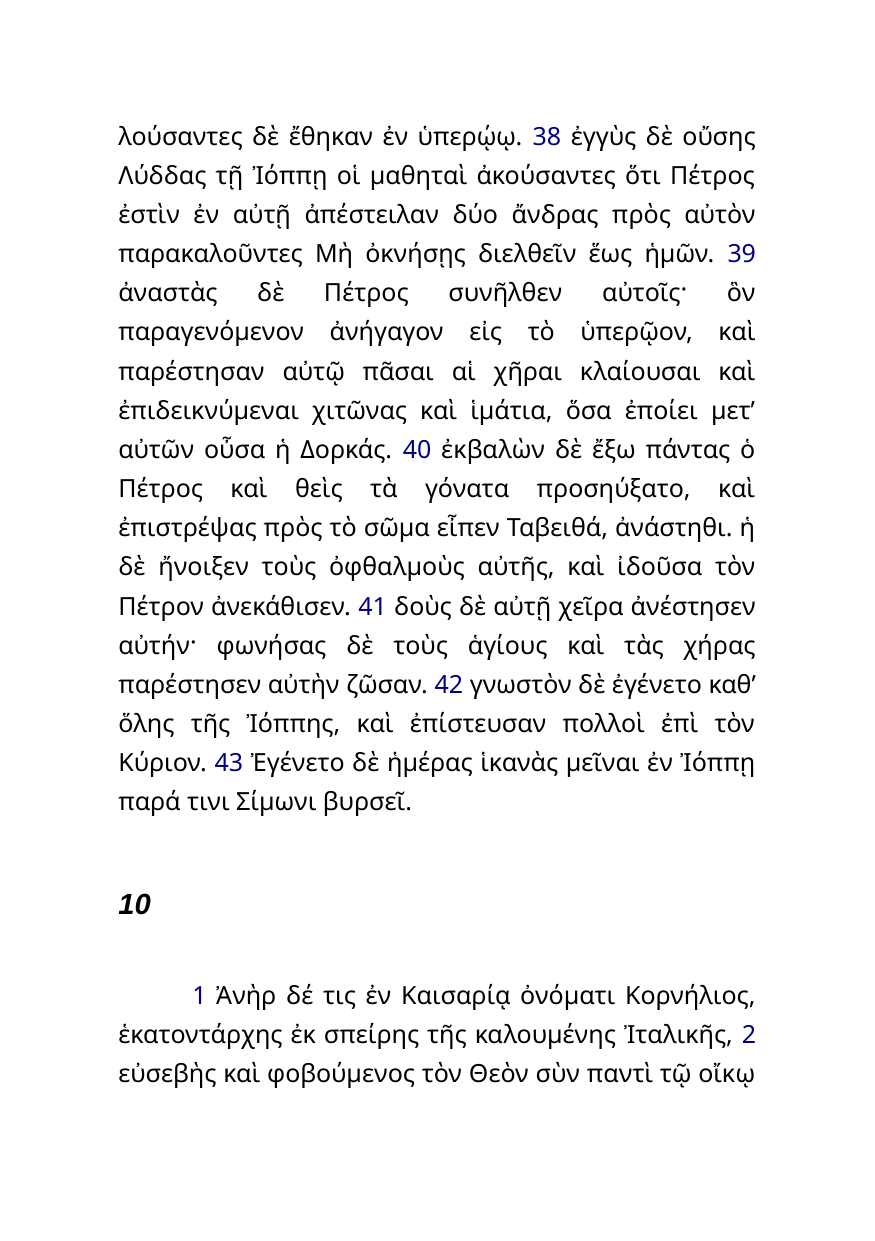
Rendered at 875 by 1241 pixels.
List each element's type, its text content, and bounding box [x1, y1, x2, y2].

subtitle 10 [118, 887, 756, 921]
text λούσαντες δὲ ἔθηκαν ἐν ὑπερῴῳ. 38 ἐγγὺς δὲ οὔσης Λύδδας τῇ Ἰόππῃ οἱ μαθηταὶ ἀκούσαντες ὅτι Πέτρος ἐστὶν ἐν αὐτῇ ἀπέστειλαν δύο ἄνδρας πρὸς αὐτὸν παρακαλοῦντες Μὴ ὀκνήσῃς διελθεῖν ἕως ἡμῶν. 39 ἀναστὰς δὲ Πέτρος συνῆλθεν αὐτοῖς· ὃν παραγενόμενον ἀνήγαγον εἰς τὸ ὑπερῷον, καὶ παρέστησαν αὐτῷ πᾶσαι αἱ χῆραι κλαίουσαι καὶ ἐπιδεικνύμεναι χιτῶνας καὶ ἱμάτια, ὅσα ἐποίει μετ’ αὐτῶν οὖσα ἡ Δορκάς. 40 ἐκβαλὼν δὲ ἔξω πάντας ὁ Πέτρος καὶ θεὶς τὰ γόνατα προσηύξατο, καὶ ἐπιστρέψας πρὸς τὸ σῶμα εἶπεν Ταβειθά, ἀνάστηθι. ἡ δὲ ἤνοιξεν τοὺς ὀφθαλμοὺς αὐτῆς, καὶ ἰδοῦσα τὸν Πέτρον ἀνεκάθισεν. 41 δοὺς δὲ αὐτῇ χεῖρα ἀνέστησεν αὐτήν· φωνήσας δὲ τοὺς ἁγίους καὶ τὰς χήρας παρέστησεν αὐτὴν ζῶσαν. 42 γνωστὸν δὲ ἐγένετο καθ’ ὅλης τῆς Ἰόππης, καὶ ἐπίστευσαν πολλοὶ ἐπὶ τὸν Κύριον. 43 Ἐγένετο δὲ ἡμέρας ἱκανὰς μεῖναι ἐν Ἰόππῃ παρά τινι Σίμωνι βυρσεῖ. [118, 118, 756, 818]
text 1 Ἀνὴρ δέ τις ἐν Καισαρίᾳ ὀνόματι Κορνήλιος, ἑκατοντάρχης ἐκ σπείρης τῆς καλουμένης Ἰταλικῆς, 2 εὐσεβὴς καὶ φοβούμενος τὸν Θεὸν σὺν παντὶ τῷ οἴκῳ [118, 977, 756, 1090]
